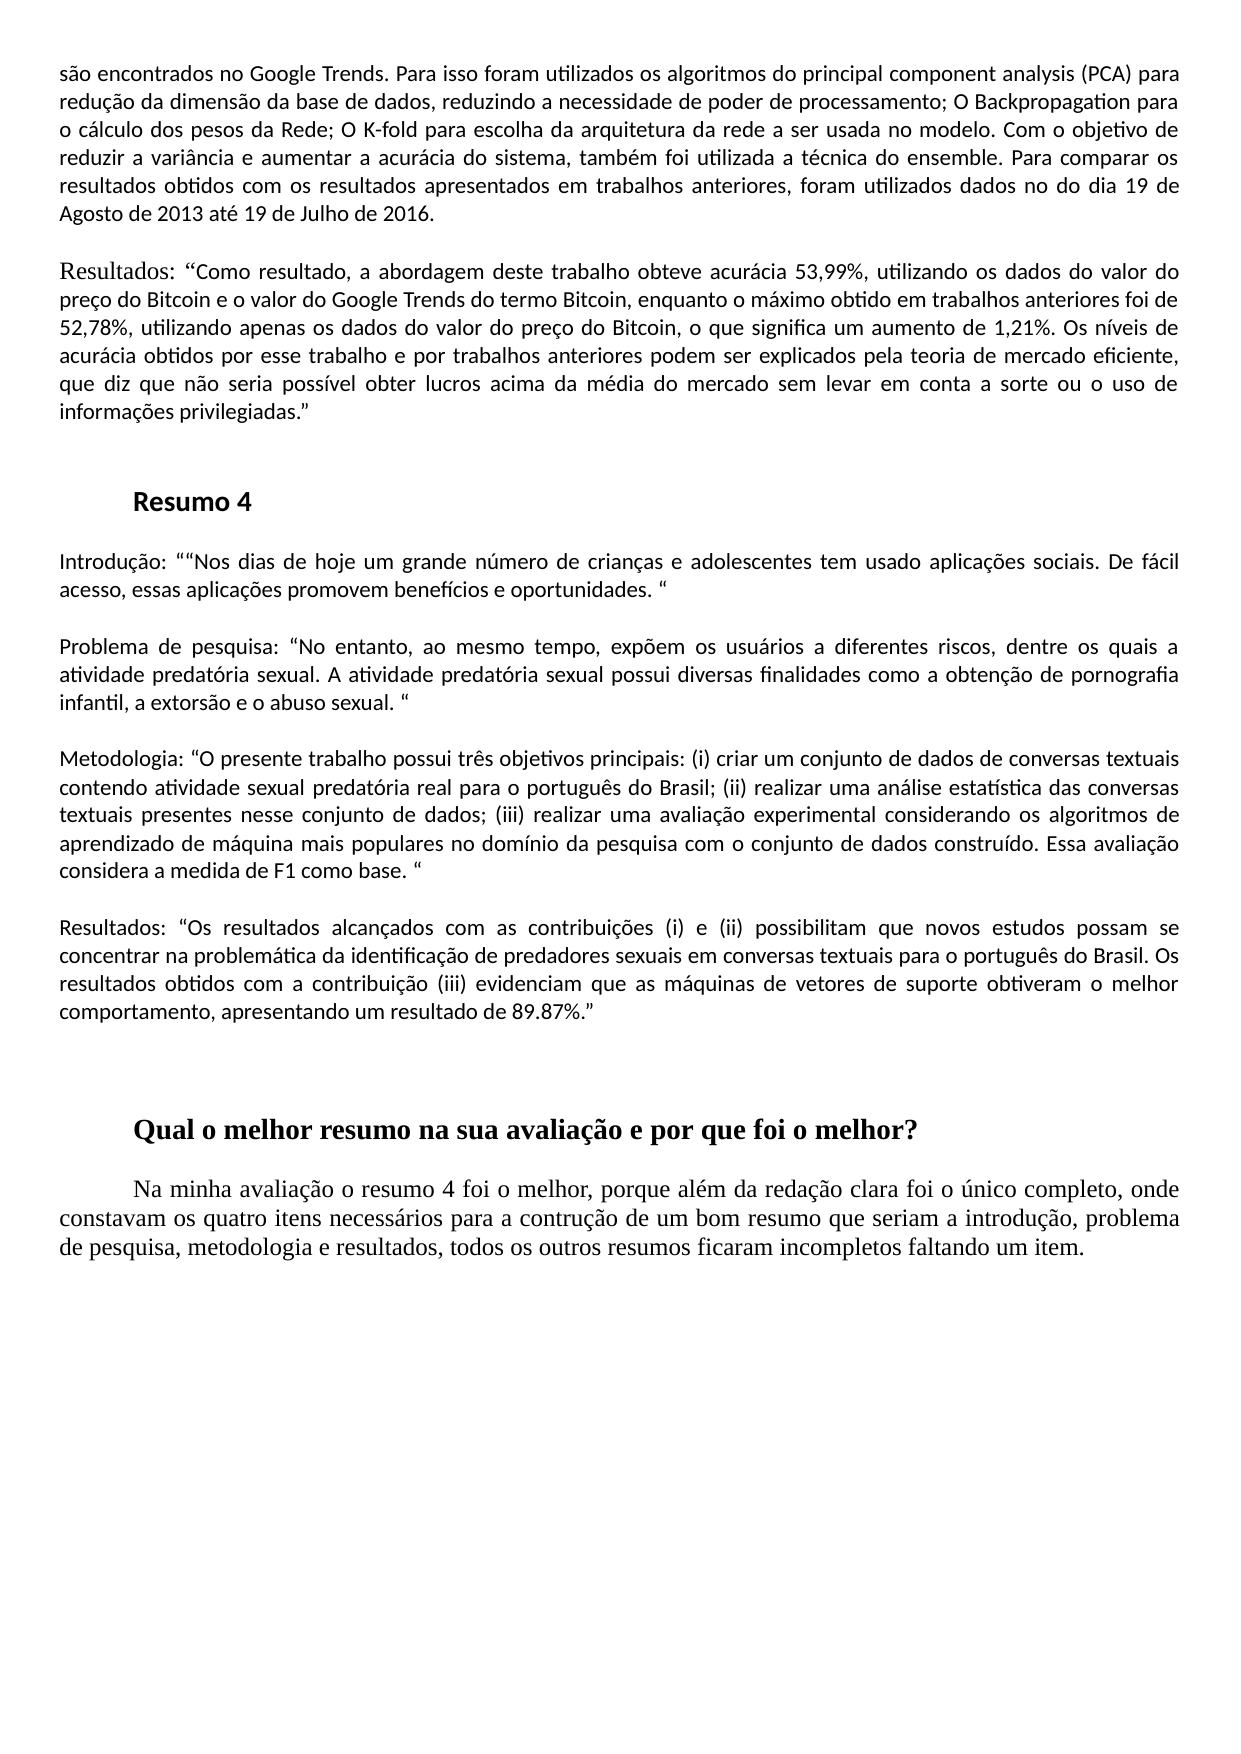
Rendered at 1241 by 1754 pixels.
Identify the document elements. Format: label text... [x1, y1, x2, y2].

text Qual o melhor resumo na sua avaliação e por que foi o melhor? [59, 1112, 1181, 1145]
text são encontrados no Google Trends. Para isso foram utilizados os algoritmos do principal component analysis (PCA) para redução da dimensão da base de dados, reduzindo a necessidade de poder de processamento; O Backpropagation para o cálculo dos pesos da Rede; O K-fold para escolha da arquitetura da rede a ser usada no modelo. Com o objetivo de reduzir a variância e aumentar a acurácia do sistema, também foi utilizada a técnica do ensemble. Para comparar os resultados obtidos com os resultados apresentados em trabalhos anteriores, foram utilizados dados no do dia 19 de Agosto de 2013 até 19 de Julho de 2016. [59, 59, 1181, 227]
text Resultados: “Os resultados alcançados com as contribuições (i) e (ii) possibilitam que novos estudos possam se concentrar na problemática da identificação de predadores sexuais em conversas textuais para o português do Brasil. Os resultados obtidos com a contribuição (iii) evidenciam que as máquinas de vetores de suporte obtiveram o melhor comportamento, apresentando um resultado de 89.87%.” [59, 913, 1181, 1026]
text Introdução: ““Nos dias de hoje um grande número de crianças e adolescentes tem usado aplicações sociais. De fácil acesso, essas aplicações promovem benefícios e oportunidades. “ [59, 547, 1181, 603]
text Resultados: “Como resultado, a abordagem deste trabalho obteve acurácia 53,99%, utilizando os dados do valor do preço do Bitcoin e o valor do Google Trends do termo Bitcoin, enquanto o máximo obtido em trabalhos anteriores foi de 52,78%, utilizando apenas os dados do valor do preço do Bitcoin, o que significa um aumento de 1,21%. Os níveis de acurácia obtidos por esse trabalho e por trabalhos anteriores podem ser explicados pela teoria de mercado eficiente, que diz que não seria possível obter lucros acima da média do mercado sem levar em conta a sorte ou o uso de informações privilegiadas.” [59, 256, 1181, 425]
text Resumo 4 [59, 483, 1181, 518]
text Problema de pesquisa: “No entanto, ao mesmo tempo, expõem os usuários a diferentes riscos, dentre os quais a atividade predatória sexual. A atividade predatória sexual possui diversas finalidades como a obtenção de pornografia infantil, a extorsão e o abuso sexual. “ [59, 632, 1181, 716]
text Metodologia: “O presente trabalho possui três objetivos principais: (i) criar um conjunto de dados de conversas textuais contendo atividade sexual predatória real para o português do Brasil; (ii) realizar uma análise estatística das conversas textuais presentes nesse conjunto de dados; (iii) realizar uma avaliação experimental considerando os algoritmos de aprendizado de máquina mais populares no domínio da pesquisa com o conjunto de dados construído. Essa avaliação considera a medida de F1 como base. “ [59, 744, 1181, 885]
text Na minha avaliação o resumo 4 foi o melhor, porque além da redação clara foi o único completo, onde constavam os quatro itens necessários para a contrução de um bom resumo que seriam a introdução, problema de pesquisa, metodologia e resultados, todos os outros resumos ficaram incompletos faltando um item. [59, 1174, 1181, 1260]
